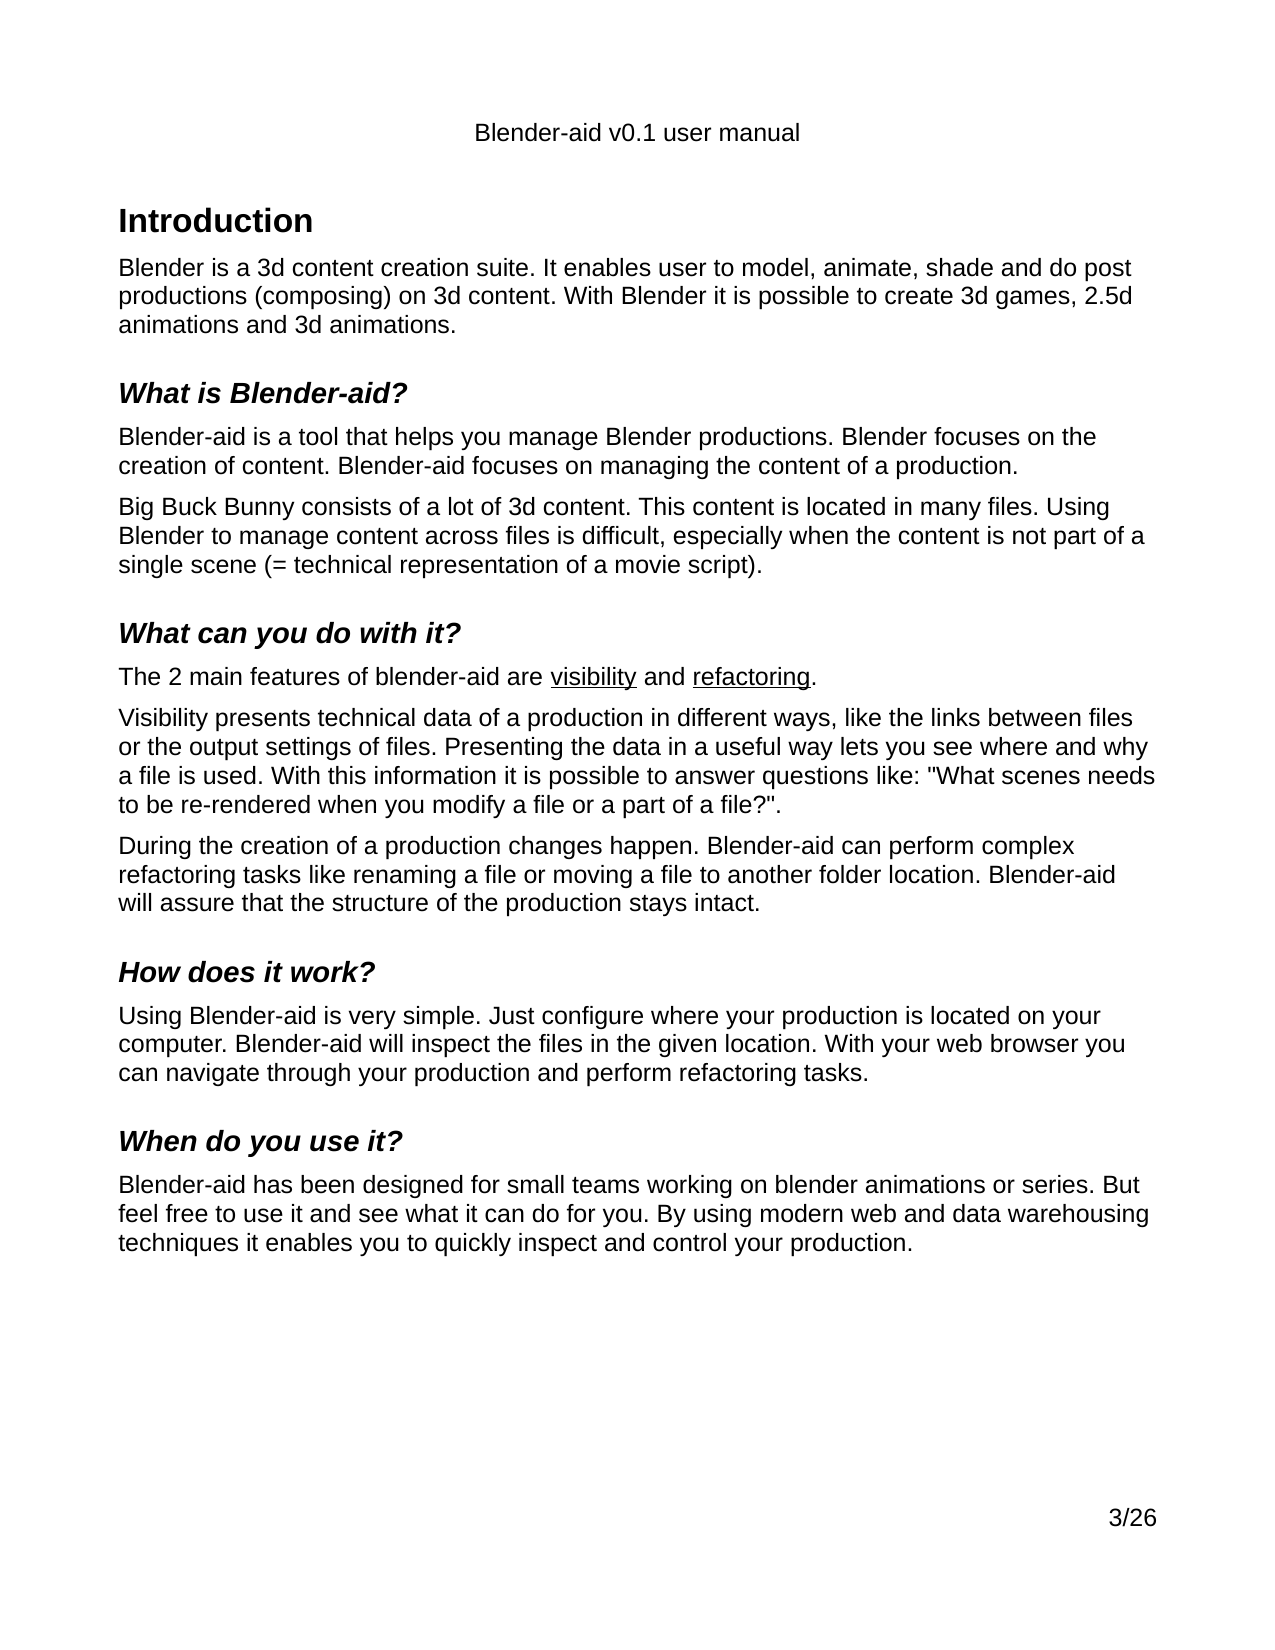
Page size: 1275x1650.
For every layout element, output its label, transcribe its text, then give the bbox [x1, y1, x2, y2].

subtitle How does it work? [118, 954, 1157, 988]
text The 2 main features of blender-aid are visibility and refactoring. [118, 662, 1157, 691]
subtitle What is Blender-aid? [118, 376, 1157, 410]
subtitle What can you do with it? [118, 616, 1157, 649]
subtitle When do you use it? [118, 1124, 1157, 1158]
text During the creation of a production changes happen. Blender-aid can perform complex refactoring tasks like renaming a file or moving a file to another folder location. Blender-aid will assure that the structure of the production stays intact. [118, 831, 1157, 917]
text Blender-aid is a tool that helps you manage Blender productions. Blender focuses on the creation of content. Blender-aid focuses on managing the content of a production. [118, 422, 1157, 480]
text Big Buck Bunny consists of a lot of 3d content. This content is located in many files. Using Blender to manage content across files is difficult, especially when the content is not part of a single scene (= technical representation of a movie script). [118, 492, 1157, 578]
text Blender is a 3d content creation suite. It enables user to model, animate, shade and do post productions (composing) on 3d content. With Blender it is possible to create 3d games, 2.5d animations and 3d animations. [118, 252, 1157, 339]
subtitle Introduction [118, 201, 1157, 240]
text Blender-aid has been designed for small teams working on blender animations or series. But feel free to use it and see what it can do for you. By using modern web and data warehousing techniques it enables you to quickly inspect and control your production. [118, 1170, 1157, 1257]
text Visibility presents technical data of a production in different ways, like the links between files or the output settings of files. Presenting the data in a useful way lets you see where and why a file is used. With this information it is possible to answer questions like: "What scenes needs to be re-rendered when you modify a file or a part of a file?". [118, 703, 1157, 818]
text Using Blender-aid is very simple. Just configure where your production is located on your computer. Blender-aid will inspect the files in the given location. With your web browser you can navigate through your production and perform refactoring tasks. [118, 1001, 1157, 1087]
